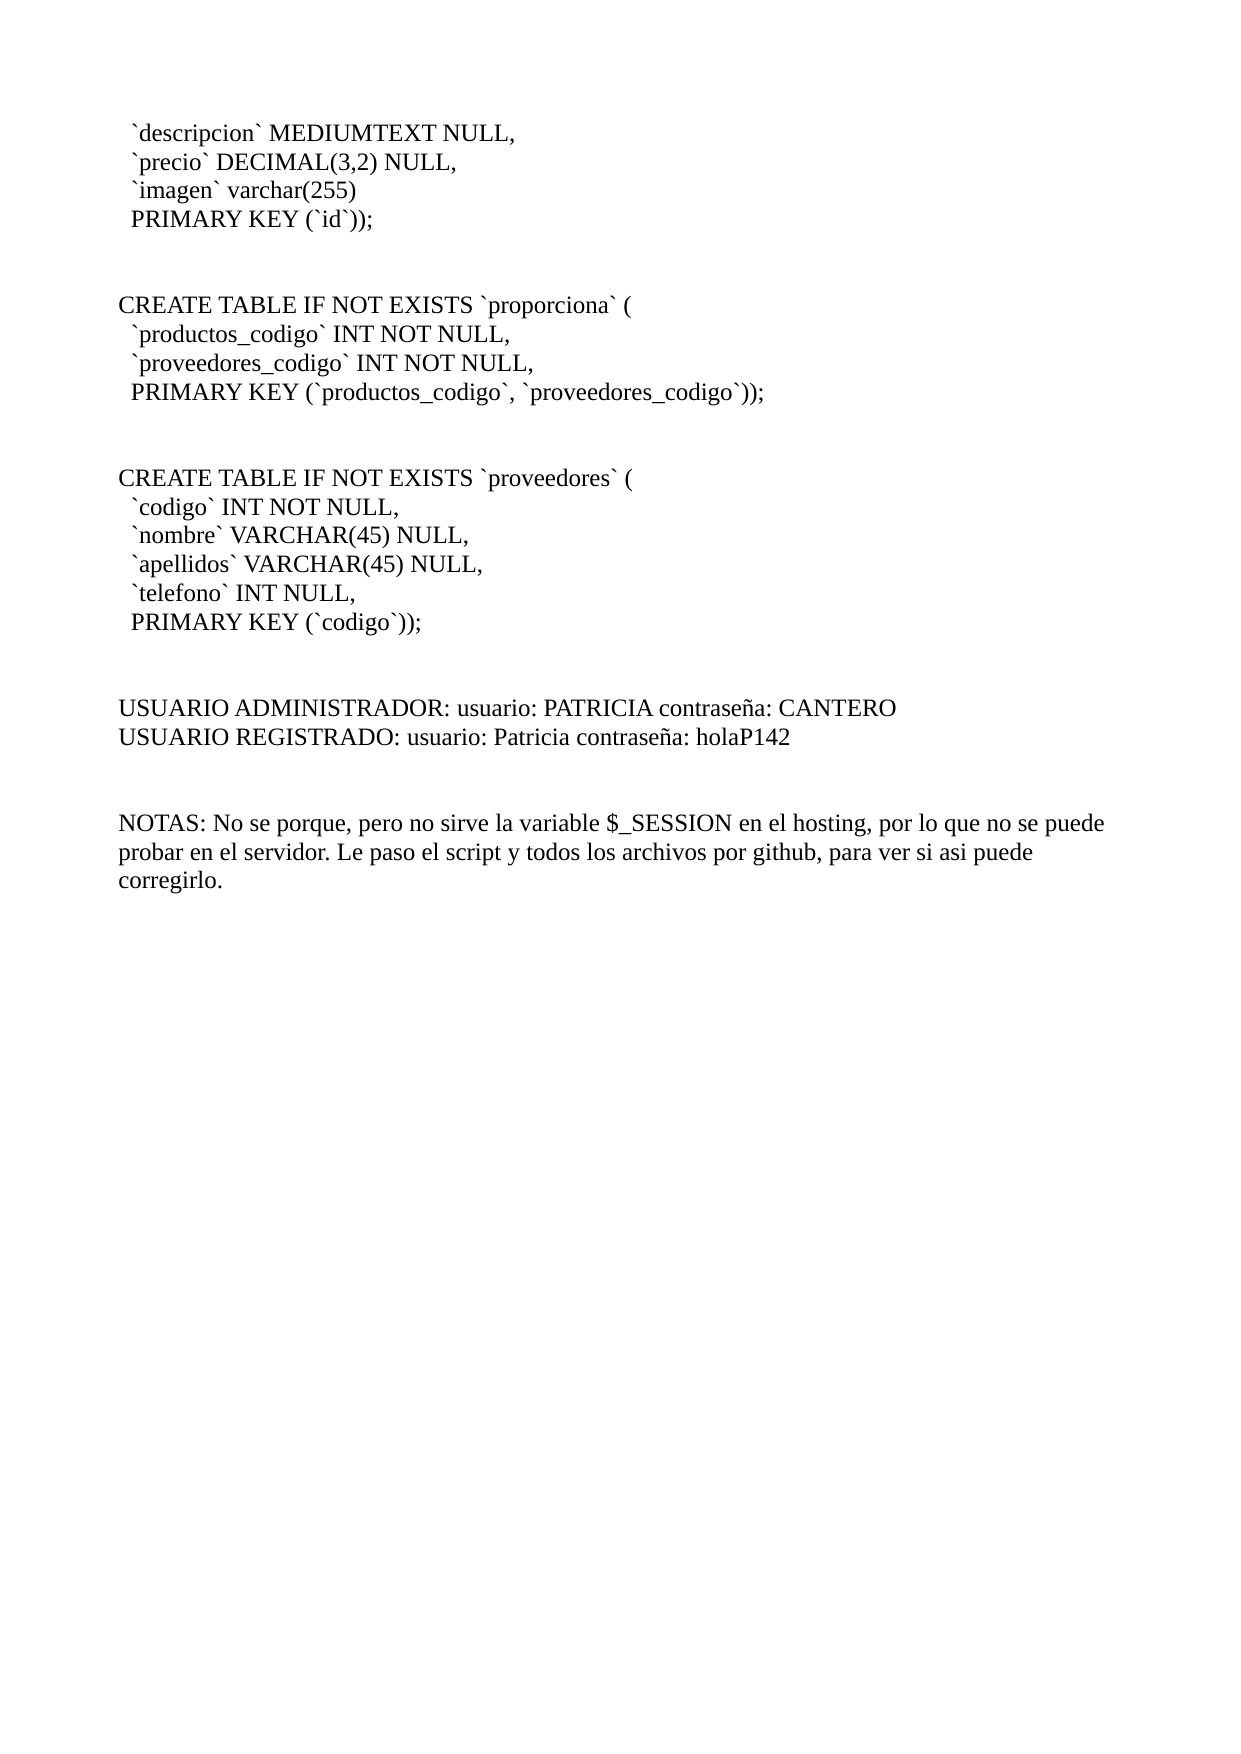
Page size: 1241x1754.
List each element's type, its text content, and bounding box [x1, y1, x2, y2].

text `descripcion` MEDIUMTEXT NULL, `precio` DECIMAL(3,2) NULL, `imagen` varchar(255) PRIMARY KEY (`id`)); [118, 118, 1122, 262]
text CREATE TABLE IF NOT EXISTS `proporciona` ( `productos_codigo` INT NOT NULL, `proveedores_codigo` INT NOT NULL, PRIMARY KEY (`productos_codigo`, `proveedores_codigo`)); [118, 262, 1122, 434]
text USUARIO ADMINISTRADOR: usuario: PATRICIA contraseña: CANTERO [118, 693, 1122, 722]
text NOTAS: No se porque, pero no sirve la variable $_SESSION en el hosting, por lo que no se puede probar en el servidor. Le paso el script y todos los archivos por github, para ver si asi puede corregirlo. [118, 808, 1122, 894]
text USUARIO REGISTRADO: usuario: Patricia contraseña: holaP142 [118, 722, 1122, 751]
text CREATE TABLE IF NOT EXISTS `proveedores` ( `codigo` INT NOT NULL, `nombre` VARCHAR(45) NULL, `apellidos` VARCHAR(45) NULL, `telefono` INT NULL, PRIMARY KEY (`codigo`)); [118, 434, 1122, 636]
